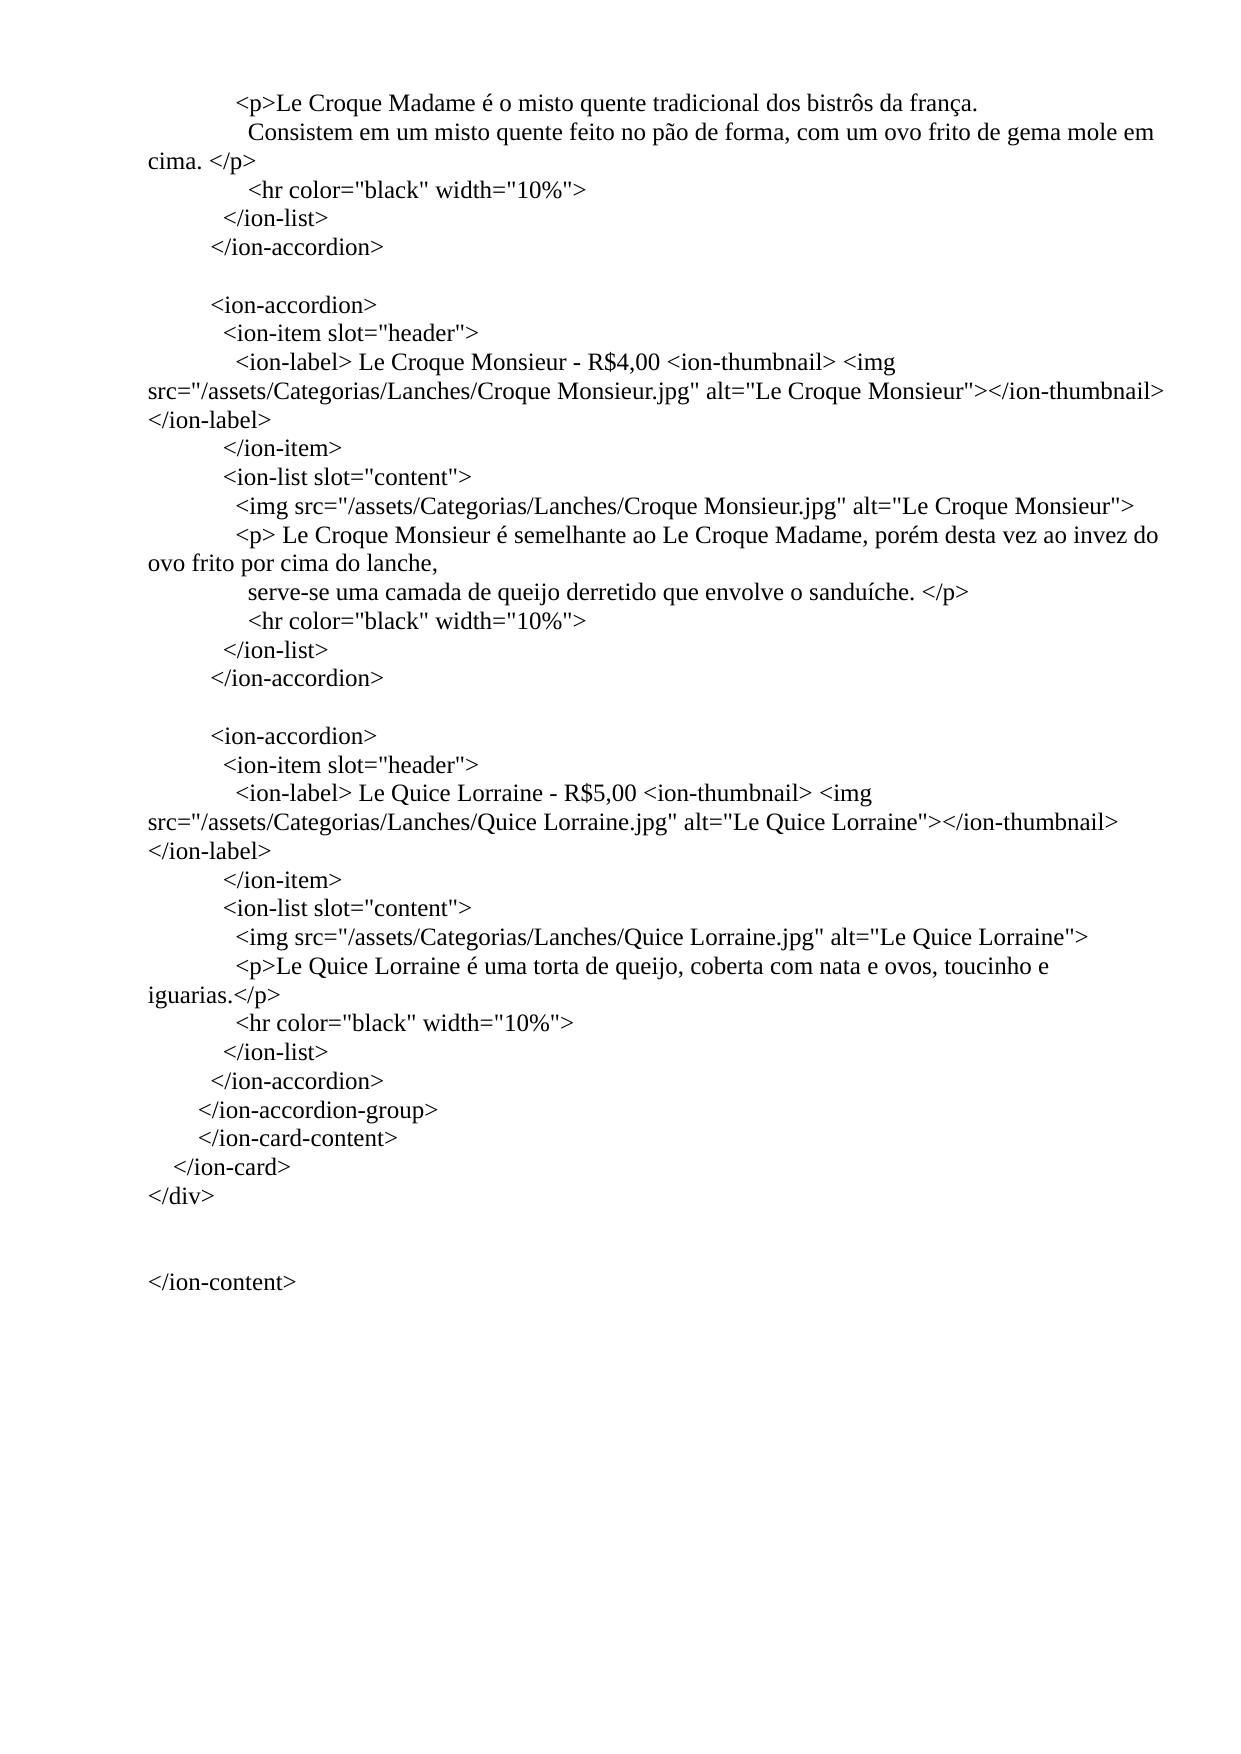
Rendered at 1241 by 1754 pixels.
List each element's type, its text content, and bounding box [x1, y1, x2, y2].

text </ion-card-content> [148, 1123, 1169, 1152]
text <img src="/assets/Categorias/Lanches/Croque Monsieur.jpg" alt="Le Croque Monsieur"> [148, 491, 1169, 520]
text <hr color="black" width="10%"> [148, 1008, 1169, 1037]
text </ion-accordion> [148, 1066, 1169, 1095]
text <ion-accordion> [148, 721, 1169, 750]
text </ion-item> [148, 433, 1169, 462]
text <p>Le Croque Madame é o misto quente tradicional dos bistrôs da frança. [148, 88, 1169, 117]
text </ion-accordion> [148, 232, 1169, 261]
text serve-se uma camada de queijo derretido que envolve o sanduíche. </p> [148, 577, 1169, 606]
text <img src="/assets/Categorias/Lanches/Quice Lorraine.jpg" alt="Le Quice Lorraine"> [148, 922, 1169, 951]
text <ion-list slot="content"> [148, 462, 1169, 491]
text Consistem em um misto quente feito no pão de forma, com um ovo frito de gema mole em cima. </p> [148, 117, 1169, 175]
text <ion-accordion> [148, 290, 1169, 318]
text </ion-accordion> [148, 663, 1169, 692]
text </ion-list> [148, 635, 1169, 663]
text <ion-label> Le Croque Monsieur - R$4,00 <ion-thumbnail> <img src="/assets/Categorias/Lanches/Croque Monsieur.jpg" alt="Le Croque Monsieur"></ion-thumbnail> </ion-label> [148, 347, 1169, 433]
text <ion-label> Le Quice Lorraine - R$5,00 <ion-thumbnail> <img src="/assets/Categorias/Lanches/Quice Lorraine.jpg" alt="Le Quice Lorraine"></ion-thumbnail> </ion-label> [148, 778, 1169, 865]
text </ion-card> [148, 1152, 1169, 1181]
text </div> [148, 1181, 1169, 1210]
text <p> Le Croque Monsieur é semelhante ao Le Croque Madame, porém desta vez ao invez do ovo frito por cima do lanche, [148, 520, 1169, 577]
text <ion-item slot="header"> [148, 318, 1169, 347]
text <hr color="black" width="10%"> [148, 606, 1169, 635]
text <p>Le Quice Lorraine é uma torta de queijo, coberta com nata e ovos, toucinho e iguarias.</p> [148, 951, 1169, 1008]
text <ion-list slot="content"> [148, 893, 1169, 922]
text </ion-content> [148, 1267, 1169, 1296]
text </ion-list> [148, 1037, 1169, 1066]
text </ion-list> [148, 203, 1169, 232]
text <ion-item slot="header"> [148, 750, 1169, 778]
text </ion-item> [148, 865, 1169, 893]
text <hr color="black" width="10%"> [148, 175, 1169, 203]
text </ion-accordion-group> [148, 1095, 1169, 1123]
